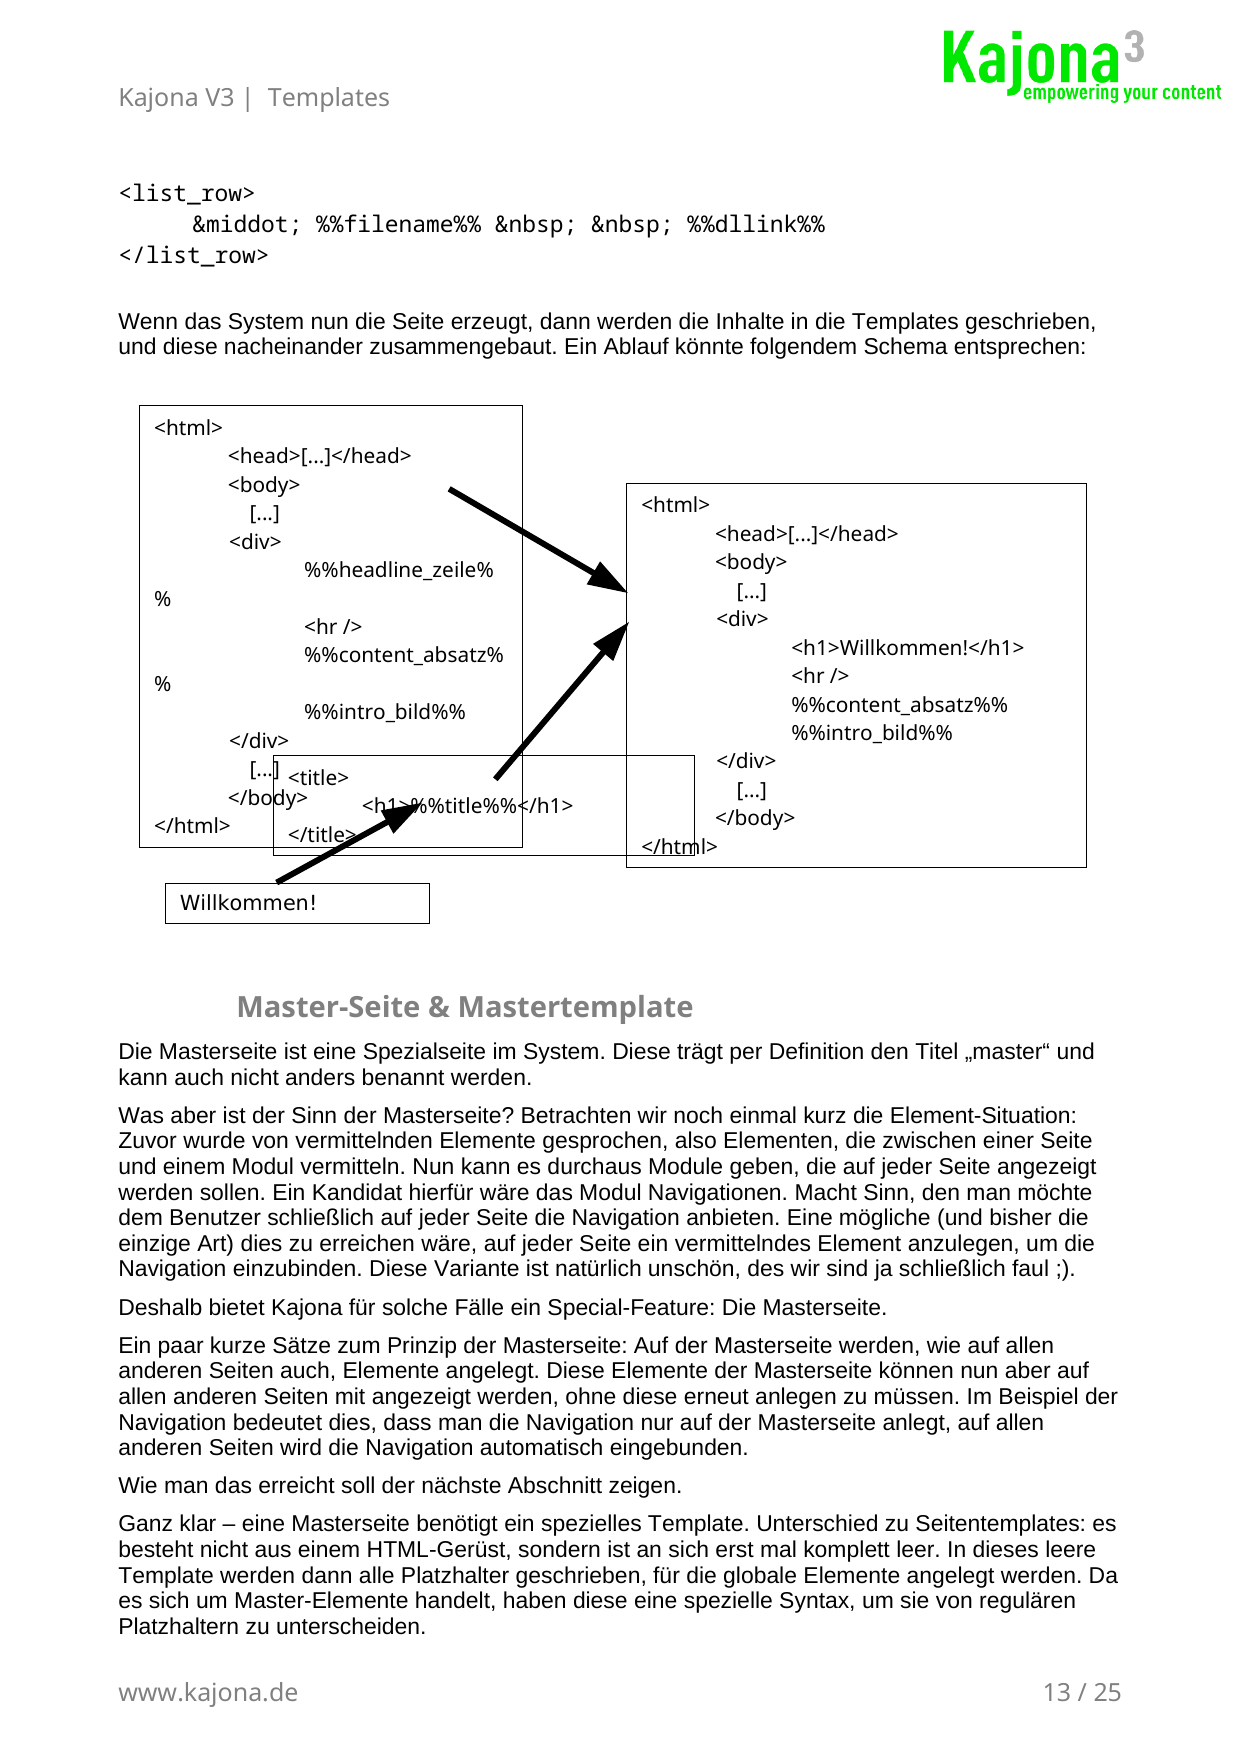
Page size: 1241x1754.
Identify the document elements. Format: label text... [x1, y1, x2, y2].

text <list_row> [118, 177, 1122, 208]
picture [944, 30, 1221, 103]
text Ein paar kurze Sätze zum Prinzip der Masterseite: Auf der Masterseite werden, wie auf allen anderen Seiten auch, Elemente angelegt. Diese Elemente der Masterseite können nun aber auf allen anderen Seiten mit angezeigt werden, ohne diese erneut anlegen zu müssen. Im Beispiel der Navigation bedeutet dies, dass man die Navigation nur auf der Masterseite anlegt, auf allen anderen Seiten wird die Navigation automatisch eingebunden. [118, 1332, 1122, 1461]
text Deshalb bietet Kajona für solche Fälle ein Special-Feature: Die Masterseite. [118, 1294, 1122, 1320]
text Die Masterseite ist eine Spezialseite im System. Diese trägt per Definition den Titel „master“ und kann auch nicht anders benannt werden. [118, 1039, 1122, 1090]
text Was aber ist der Sinn der Masterseite? Betrachten wir noch einmal kurz die Element-Situation: Zuvor wurde von vermittelnden Elemente gesprochen, also Elementen, die zwischen einer Seite und einem Modul vermitteln. Nun kann es durchaus Module geben, die auf jeder Seite angezeigt werden sollen. Ein Kandidat hierfür wäre das Modul Navigationen. Macht Sinn, den man möchte dem Benutzer schließlich auf jeder Seite die Navigation anbieten. Eine mögliche (und bisher die einzige Art) dies zu erreichen wäre, auf jeder Seite ein vermittelndes Element anzulegen, um die Navigation einzubinden. Diese Variante ist natürlich unschön, des wir sind ja schließlich faul ;). [118, 1102, 1122, 1282]
text Ganz klar – eine Masterseite benötigt ein spezielles Template. Unterschied zu Seitentemplates: es besteht nicht aus einem HTML-Gerüst, sondern ist an sich erst mal komplett leer. In dieses leere Template werden dann alle Platzhalter geschrieben, für die globale Elemente angelegt werden. Da es sich um Master-Elemente handelt, haben diese eine spezielle Syntax, um sie von regulären Platzhaltern zu unterscheiden. [118, 1511, 1122, 1639]
text &middot; %%filename%% &nbsp; &nbsp; %%dllink%% [118, 208, 1122, 239]
text Wie man das erreicht soll der nächste Abschnitt zeigen. [118, 1473, 1122, 1499]
subtitle Master-Seite & Mastertemplate [118, 986, 1122, 1026]
text Wenn das System nun die Seite erzeugt, dann werden die Inhalte in die Templates geschrieben, und diese nacheinander zusammengebaut. Ein Ablauf könnte folgendem Schema entsprechen: [118, 308, 1122, 360]
text </list_row> [118, 239, 1122, 270]
